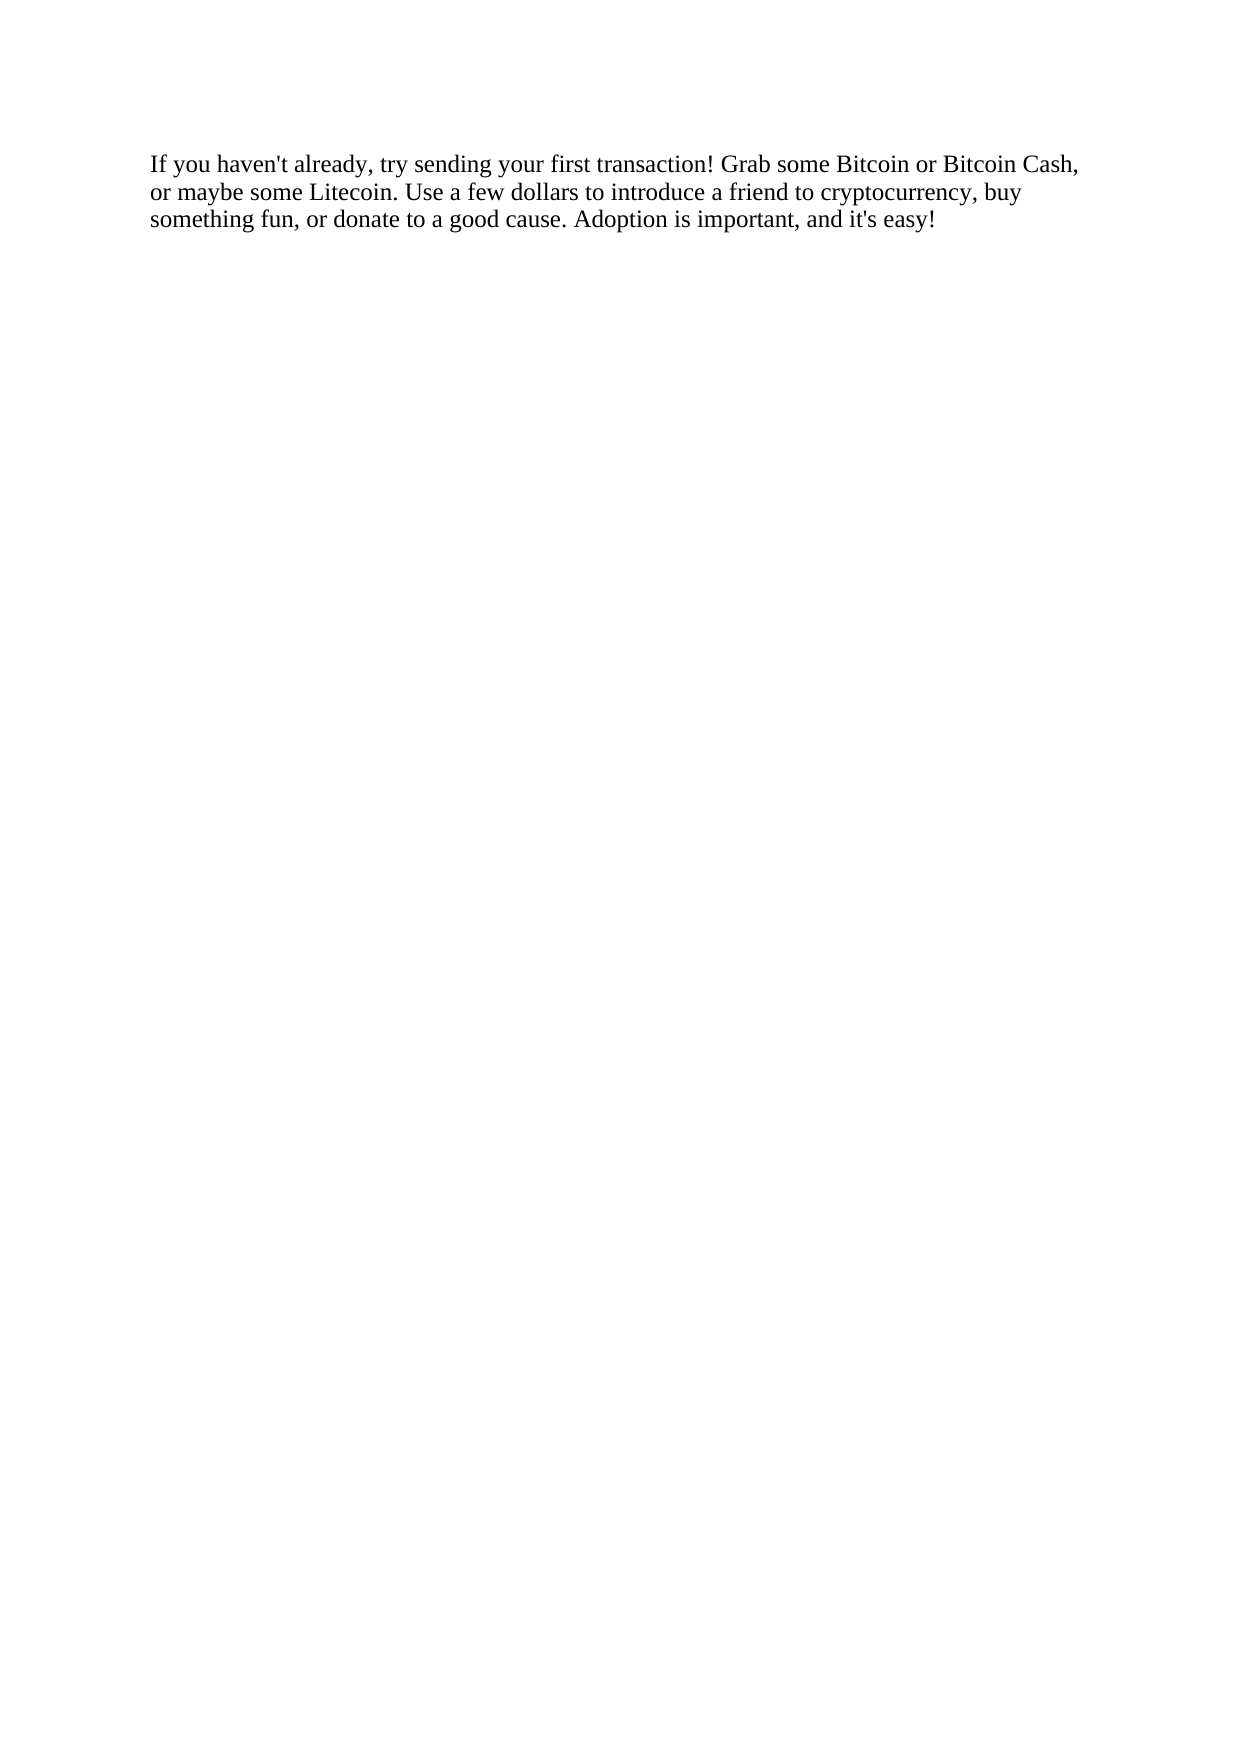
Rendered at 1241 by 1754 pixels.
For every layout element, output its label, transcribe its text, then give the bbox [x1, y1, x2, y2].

text If you haven't already, try sending your first transaction! Grab some Bitcoin or Bitcoin Cash, or maybe some Litecoin. Use a few dollars to introduce a friend to cryptocurrency, buy something fun, or donate to a good cause. Adoption is important, and it's easy! [150, 150, 1090, 233]
